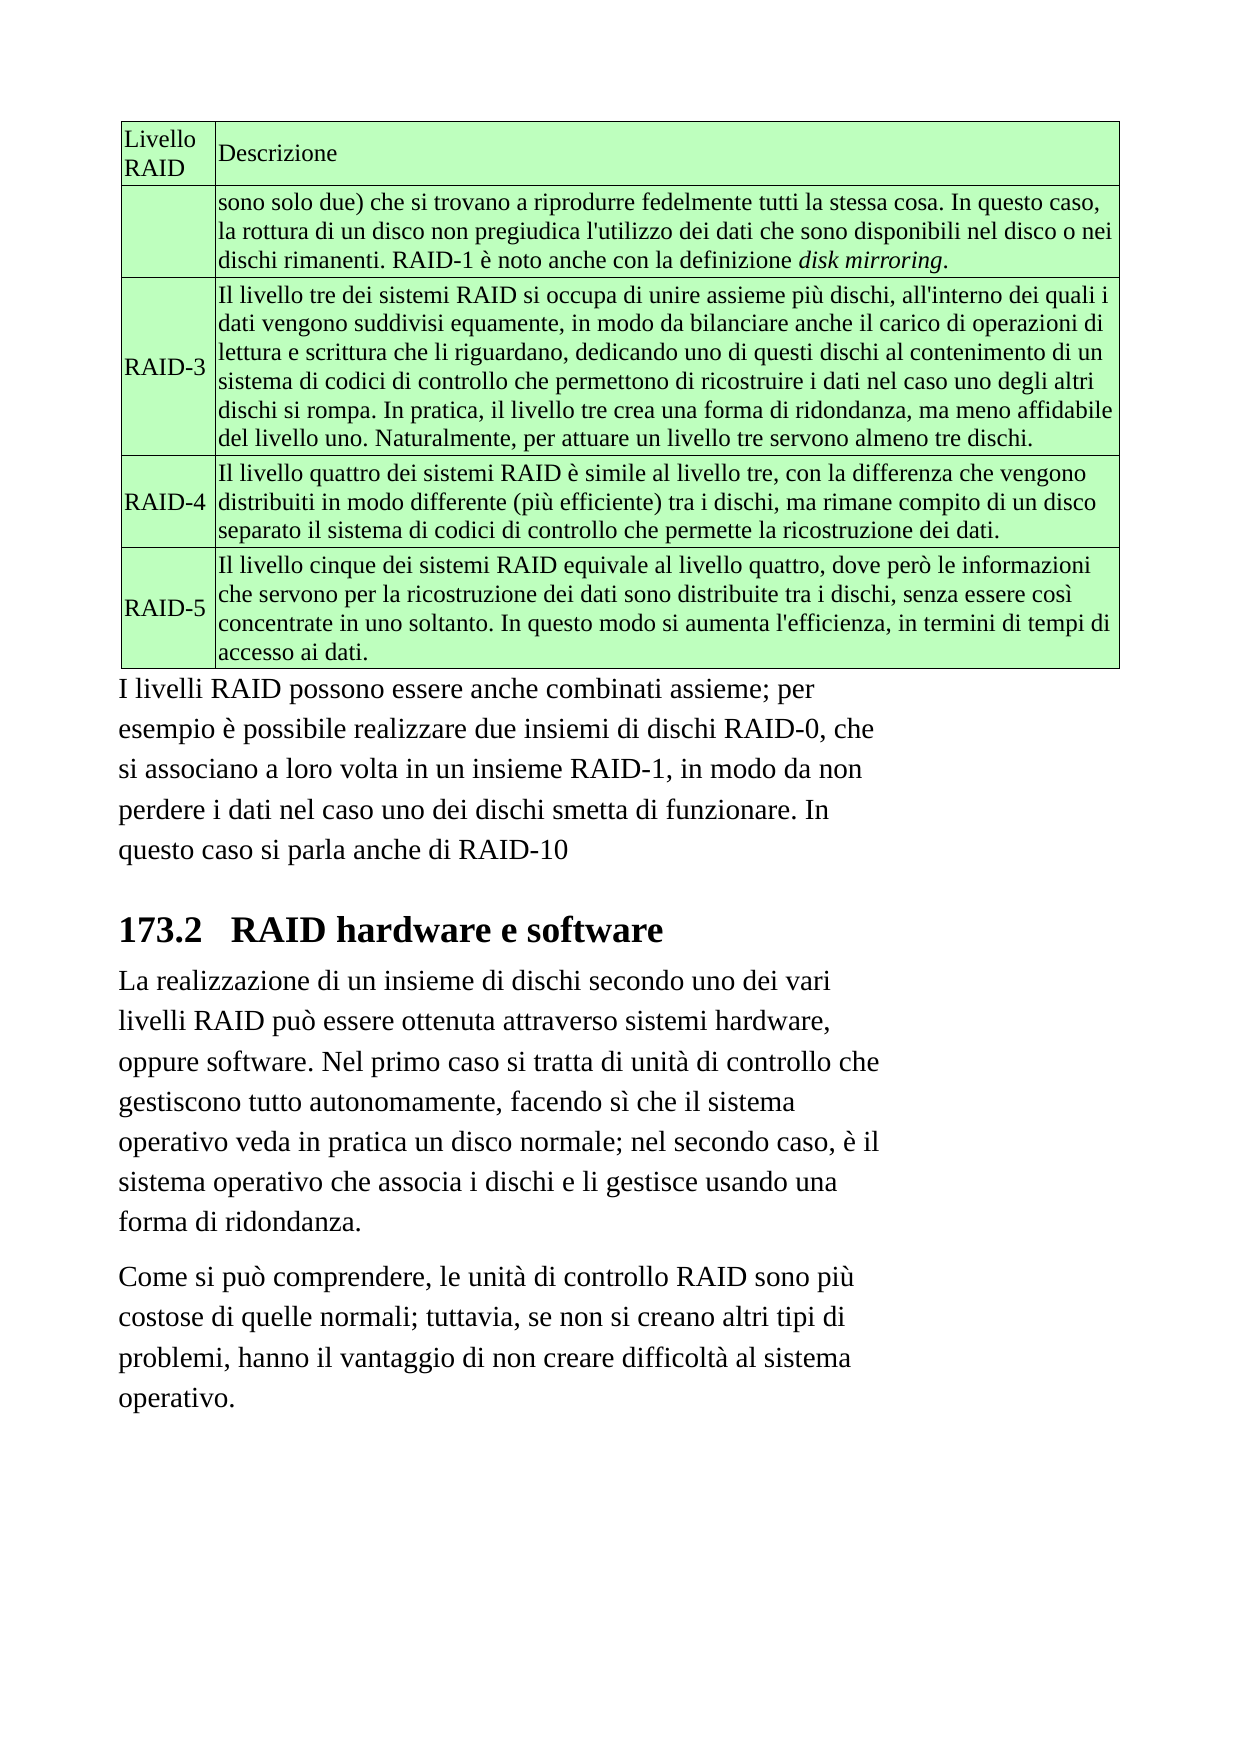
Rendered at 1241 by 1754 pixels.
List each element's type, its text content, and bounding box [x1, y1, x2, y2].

table_header Descrizione [216, 122, 1119, 184]
table_cell Il livello cinque dei sistemi RAID equivale al livello quattro, dove però le informazioni che servono per la ricostruzione dei dati sono distribuite tra i dischi, senza essere così concentrate in uno soltanto. In questo modo si aumenta l'efficienza, in termini di tempi di accesso ai dati. [216, 548, 1119, 668]
table_header Livello RAID [122, 122, 215, 184]
table_cell RAID-3 [122, 278, 215, 455]
table_cell RAID-4 [122, 456, 215, 547]
table_cell Il livello quattro dei sistemi RAID è simile al livello tre, con la differenza che vengono distribuiti in modo differente (più efficiente) tra i dischi, ma rimane compito di un disco separato il sistema di codici di controllo che permette la ricostruzione dei dati. [216, 456, 1119, 547]
text I livelli RAID possono essere anche combinati assieme; per esempio è possibile realizzare due insiemi di dischi RAID-0, che si associano a loro volta in un insieme RAID-1, in modo da non perdere i dati nel caso uno dei dischi smetta di funzionare. In questo caso si parla anche di RAID-10 [118, 671, 892, 866]
text Come si può comprendere, le unità di controllo RAID sono più costose di quelle normali; tuttavia, se non si creano altri tipi di problemi, hanno il vantaggio di non creare difficoltà al sistema operativo. [118, 1259, 892, 1413]
table_cell sono solo due) che si trovano a riprodurre fedelmente tutti la stessa cosa. In questo caso, la rottura di un disco non pregiudica l'utilizzo dei dati che sono disponibili nel disco o nei dischi rimanenti. RAID-1 è noto anche con la definizione disk mirroring. [216, 186, 1119, 277]
table_header [118, 118, 1122, 671]
table_cell Il livello tre dei sistemi RAID si occupa di unire assieme più dischi, all'interno dei quali i dati vengono suddivisi equamente, in modo da bilanciare anche il carico di operazioni di lettura e scrittura che li riguardano, dedicando uno di questi dischi al contenimento di un sistema di codici di controllo che permettono di ricostruire i dati nel caso uno degli altri dischi si rompa. In pratica, il livello tre crea una forma di ridondanza, ma meno affidabile del livello uno. Naturalmente, per attuare un livello tre servono almeno tre dischi. [216, 278, 1119, 455]
table_cell RAID-5 [122, 548, 215, 668]
subtitle 173.2 RAID hardware e software [118, 908, 892, 951]
text La realizzazione di un insieme di dischi secondo uno dei vari livelli RAID può essere ottenuta attraverso sistemi hardware, oppure software. Nel primo caso si tratta di unità di controllo che gestiscono tutto autonomamente, facendo sì che il sistema operativo veda in pratica un disco normale; nel secondo caso, è il sistema operativo che associa i dischi e li gestisce usando una forma di ridondanza. [118, 963, 892, 1238]
table_cell [122, 186, 215, 277]
